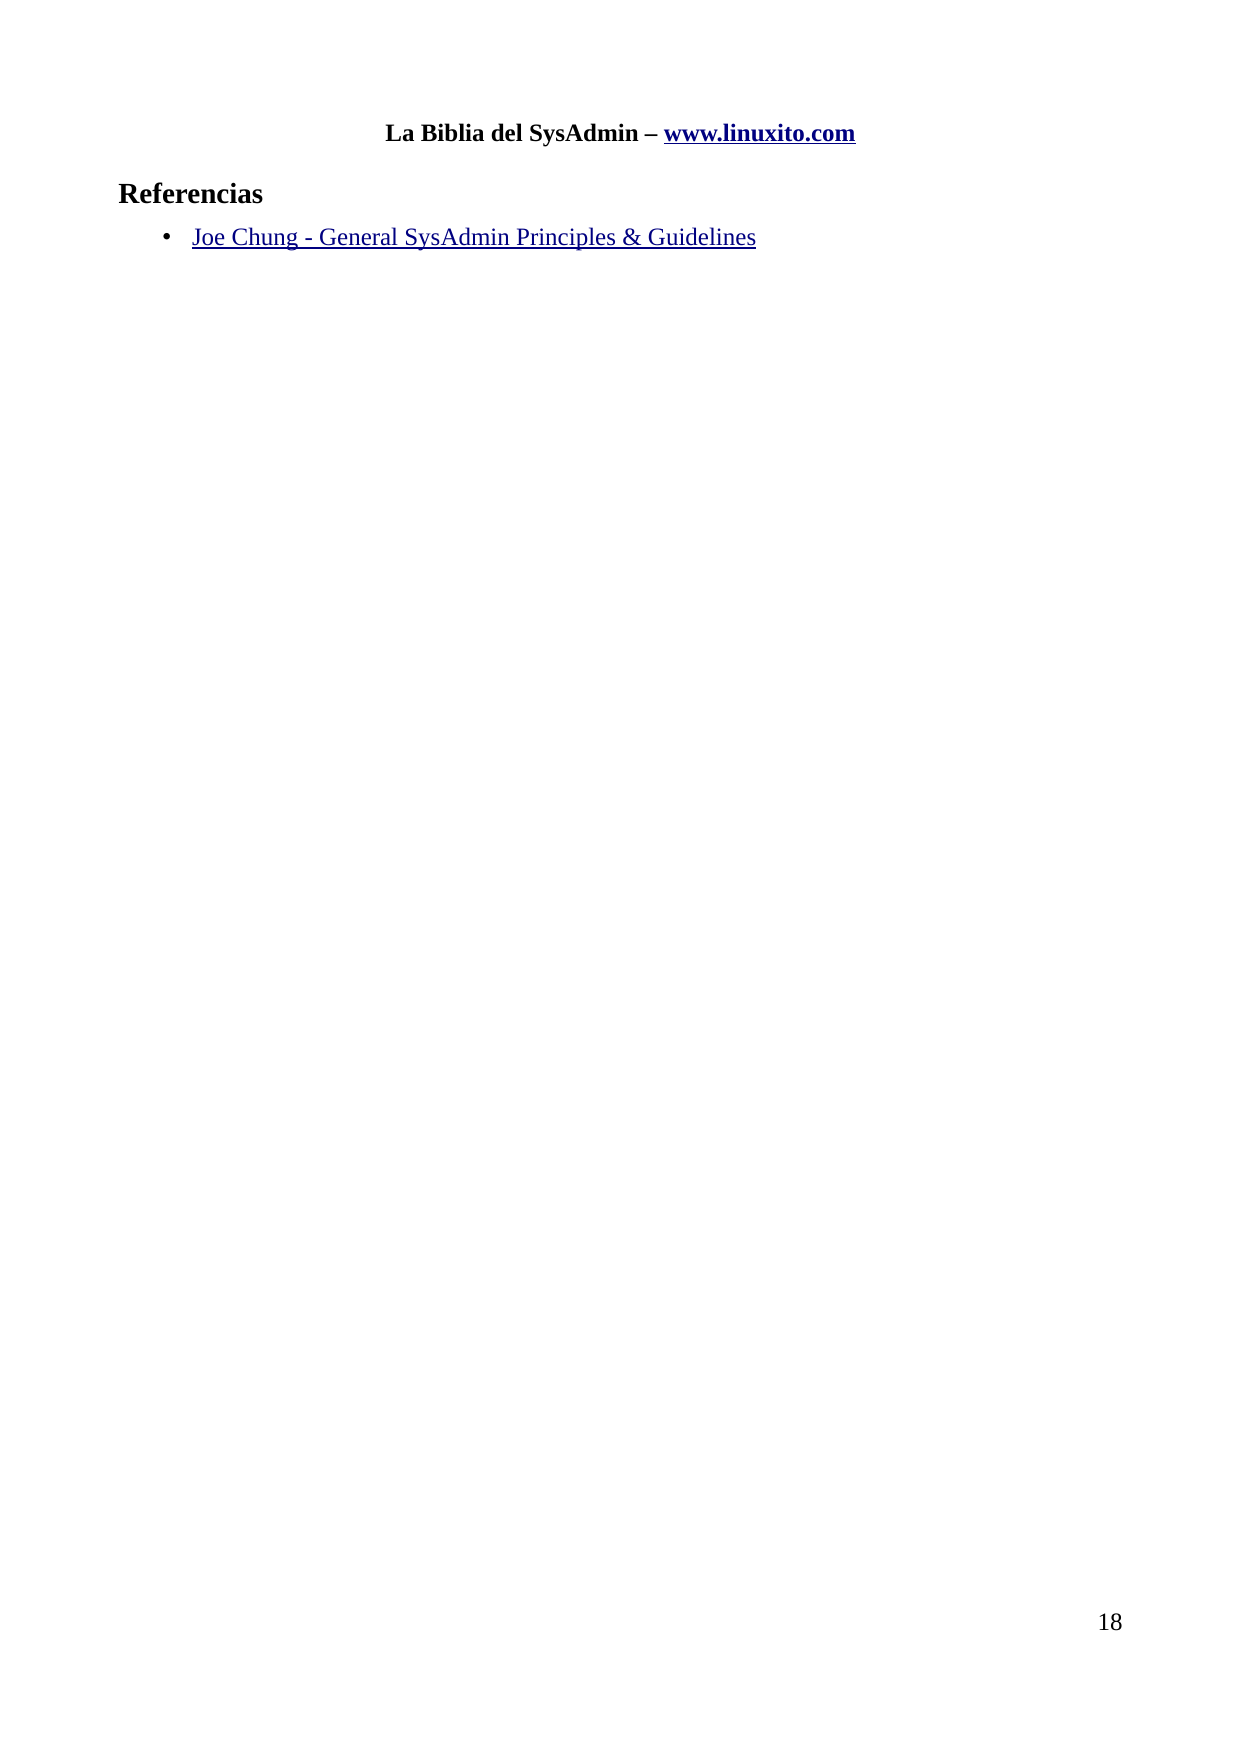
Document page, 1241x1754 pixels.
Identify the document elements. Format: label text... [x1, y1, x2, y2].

list Joe Chung - General SysAdmin Principles & Guidelines [162, 222, 1122, 251]
subtitle Referencias [118, 176, 1122, 210]
